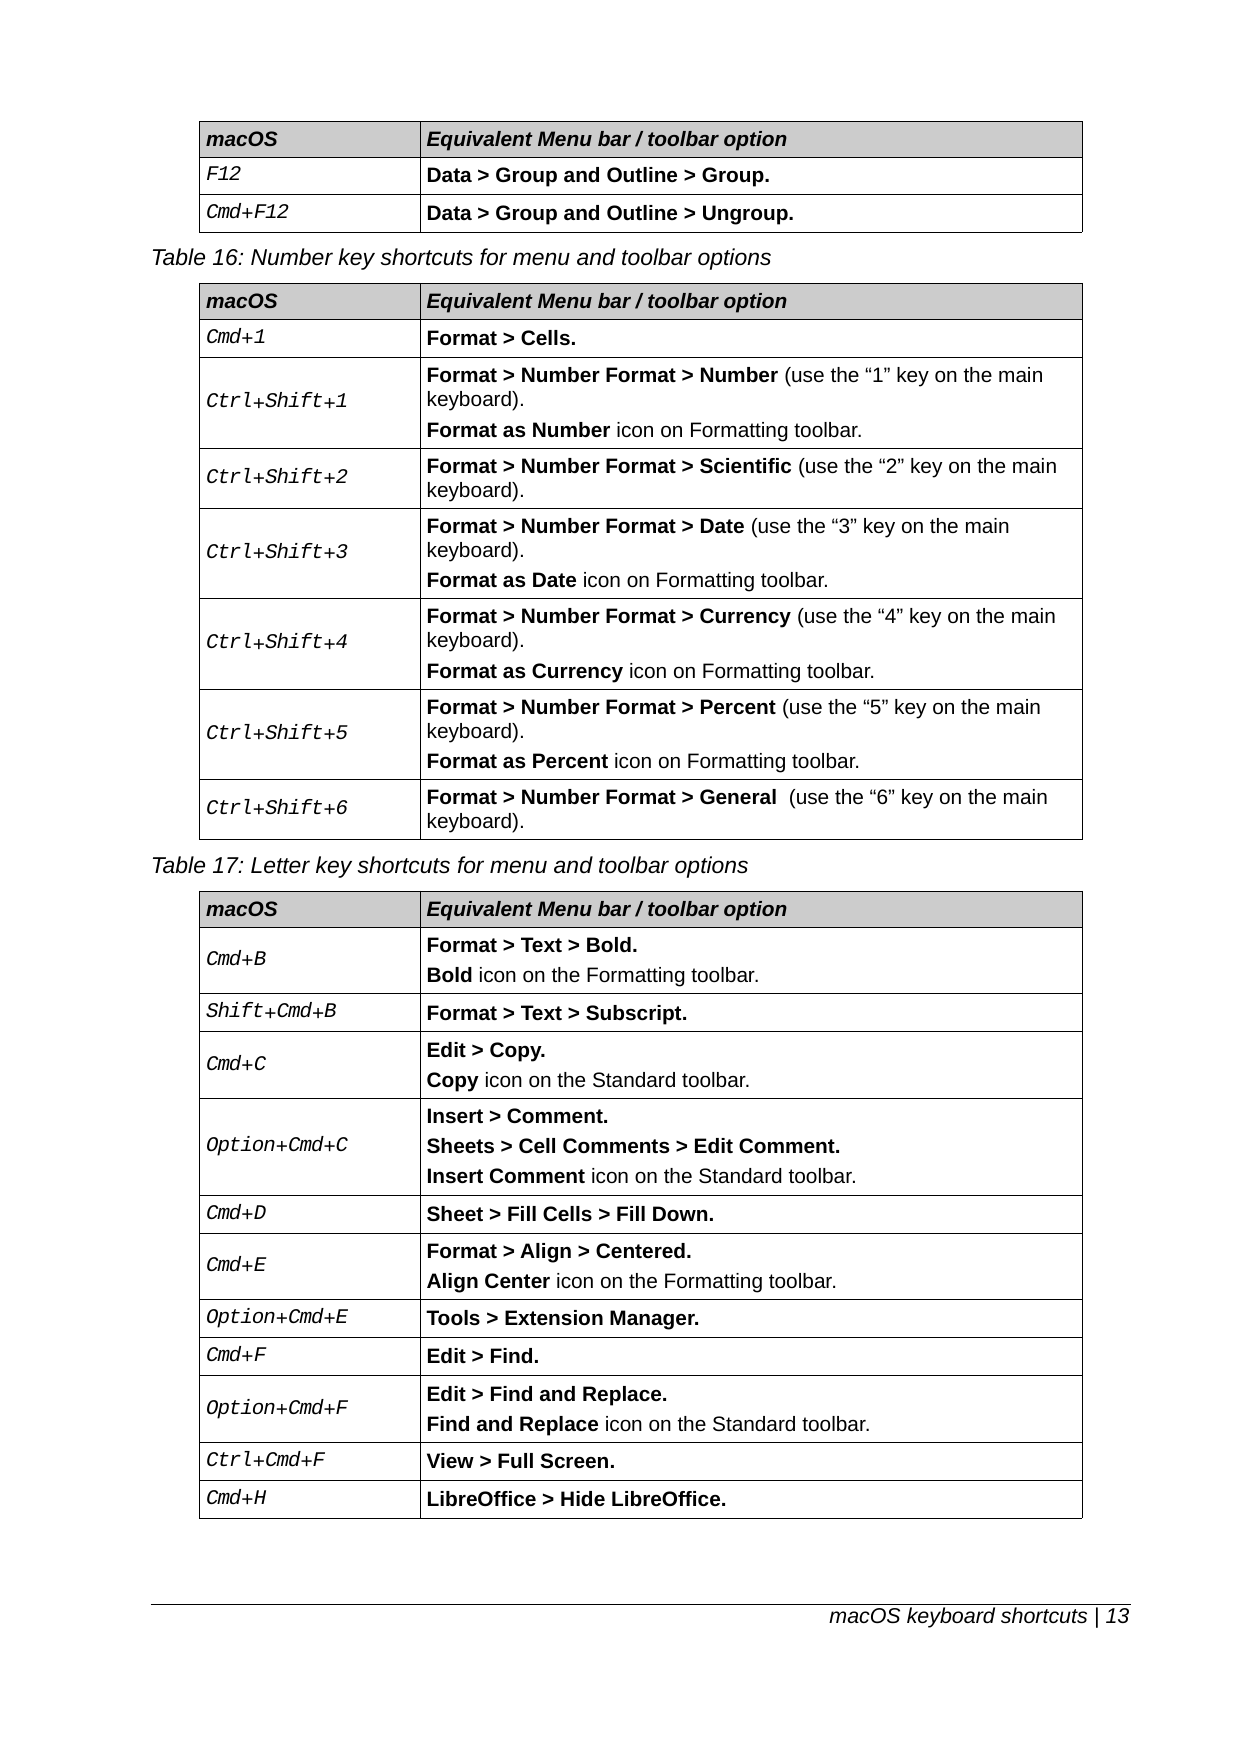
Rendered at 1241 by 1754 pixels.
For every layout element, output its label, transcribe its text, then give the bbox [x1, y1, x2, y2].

table_cell Sheet > Fill Cells > Fill Down. [421, 1196, 1082, 1233]
table_cell Ctrl+Shift+6 [200, 780, 420, 839]
table_header Equivalent Menu bar / toolbar option [421, 122, 1082, 157]
table_cell Option+Cmd+C [200, 1099, 420, 1194]
table_cell Format > Number Format > Percent (use the “5” key on the main keyboard). Format as Percent icon on Formatting toolbar. [421, 690, 1082, 779]
table_header macOS [200, 284, 420, 319]
table_cell Edit > Find. [421, 1338, 1082, 1375]
table_cell Format > Cells. [421, 320, 1082, 357]
table_cell Cmd+1 [200, 320, 420, 357]
table_cell Ctrl+Shift+3 [200, 509, 420, 598]
table_cell F12 [200, 158, 420, 193]
table_cell Shift+Cmd+B [200, 994, 420, 1031]
table_cell Format > Text > Bold. Bold icon on the Formatting toolbar. [421, 928, 1082, 993]
table_cell View > Full Screen. [421, 1443, 1082, 1480]
table_cell Option+Cmd+E [200, 1300, 420, 1337]
table_cell Cmd+B [200, 928, 420, 993]
table_cell Format > Number Format > Date (use the “3” key on the main keyboard). Format as Date icon on Formatting toolbar. [421, 509, 1082, 598]
table_header Equivalent Menu bar / toolbar option [421, 284, 1082, 319]
table_cell Cmd+H [200, 1481, 420, 1518]
table_cell Cmd+C [200, 1032, 420, 1098]
table_cell Data > Group and Outline > Group. [421, 158, 1082, 193]
table_cell Ctrl+Shift+5 [200, 690, 420, 779]
table_cell Ctrl+Shift+4 [200, 599, 420, 689]
table_cell Format > Number Format > Currency (use the “4” key on the main keyboard). Format as Currency icon on Formatting toolbar. [421, 599, 1082, 689]
table_cell Ctrl+Shift+2 [200, 449, 420, 508]
table_cell Edit > Find and Replace. Find and Replace icon on the Standard toolbar. [421, 1376, 1082, 1442]
table_cell Format > Text > Subscript. [421, 994, 1082, 1031]
table_cell Insert > Comment. Sheets > Cell Comments > Edit Comment. Insert Comment icon on the Standard toolbar. [421, 1099, 1082, 1194]
table_cell Format > Align > Centered. Align Center icon on the Formatting toolbar. [421, 1234, 1082, 1299]
table_cell Cmd+F [200, 1338, 420, 1375]
text Table 17: Letter key shortcuts for menu and toolbar options [151, 852, 1131, 878]
table_cell Option+Cmd+F [200, 1376, 420, 1442]
text Table 16: Number key shortcuts for menu and toolbar options [151, 244, 1131, 271]
table_cell Cmd+F12 [200, 195, 420, 232]
table_cell Cmd+E [200, 1234, 420, 1299]
table_cell Cmd+D [200, 1196, 420, 1233]
table_header macOS [200, 122, 420, 157]
table_cell Format > Number Format > General (use the “6” key on the main keyboard). [421, 780, 1082, 839]
table_cell Ctrl+Shift+1 [200, 358, 420, 448]
table_header macOS [200, 892, 420, 927]
table_cell Ctrl+Cmd+F [200, 1443, 420, 1480]
table_header Equivalent Menu bar / toolbar option [421, 892, 1082, 927]
table_cell Data > Group and Outline > Ungroup. [421, 195, 1082, 232]
table_cell Edit > Copy. Copy icon on the Standard toolbar. [421, 1032, 1082, 1098]
table_cell LibreOffice > Hide LibreOffice. [421, 1481, 1082, 1518]
table_cell Format > Number Format > Number (use the “1” key on the main keyboard). Format as Number icon on Formatting toolbar. [421, 358, 1082, 448]
table_cell Tools > Extension Manager. [421, 1300, 1082, 1337]
table_cell Format > Number Format > Scientific (use the “2” key on the main keyboard). [421, 449, 1082, 508]
